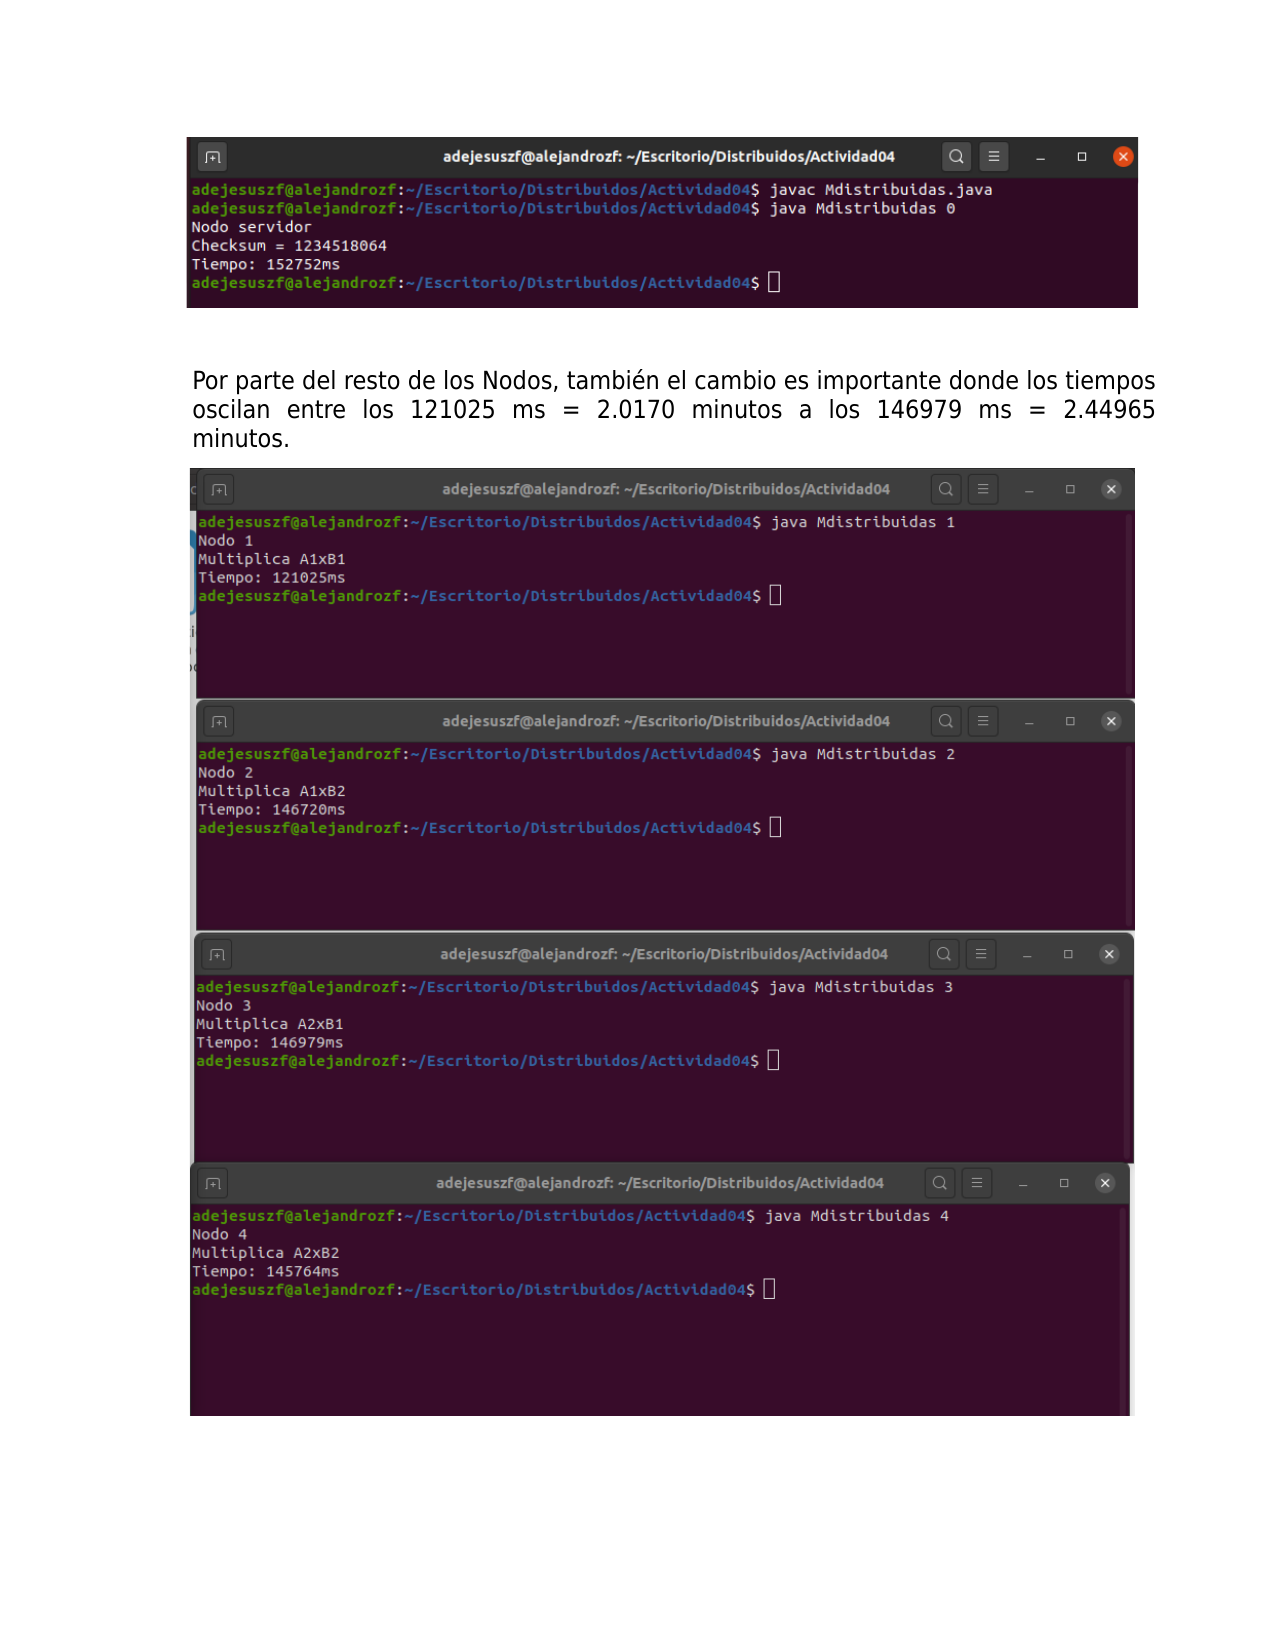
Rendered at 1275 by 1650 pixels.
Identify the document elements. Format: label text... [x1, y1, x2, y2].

picture [186, 137, 319, 155]
text Por parte del resto de los Nodos, también el cambio es importante donde los tiempos oscilan entre los 121025 ms = 2.0170 minutos a los 146979 ms = 2.44965 minutos. [118, 366, 1157, 453]
